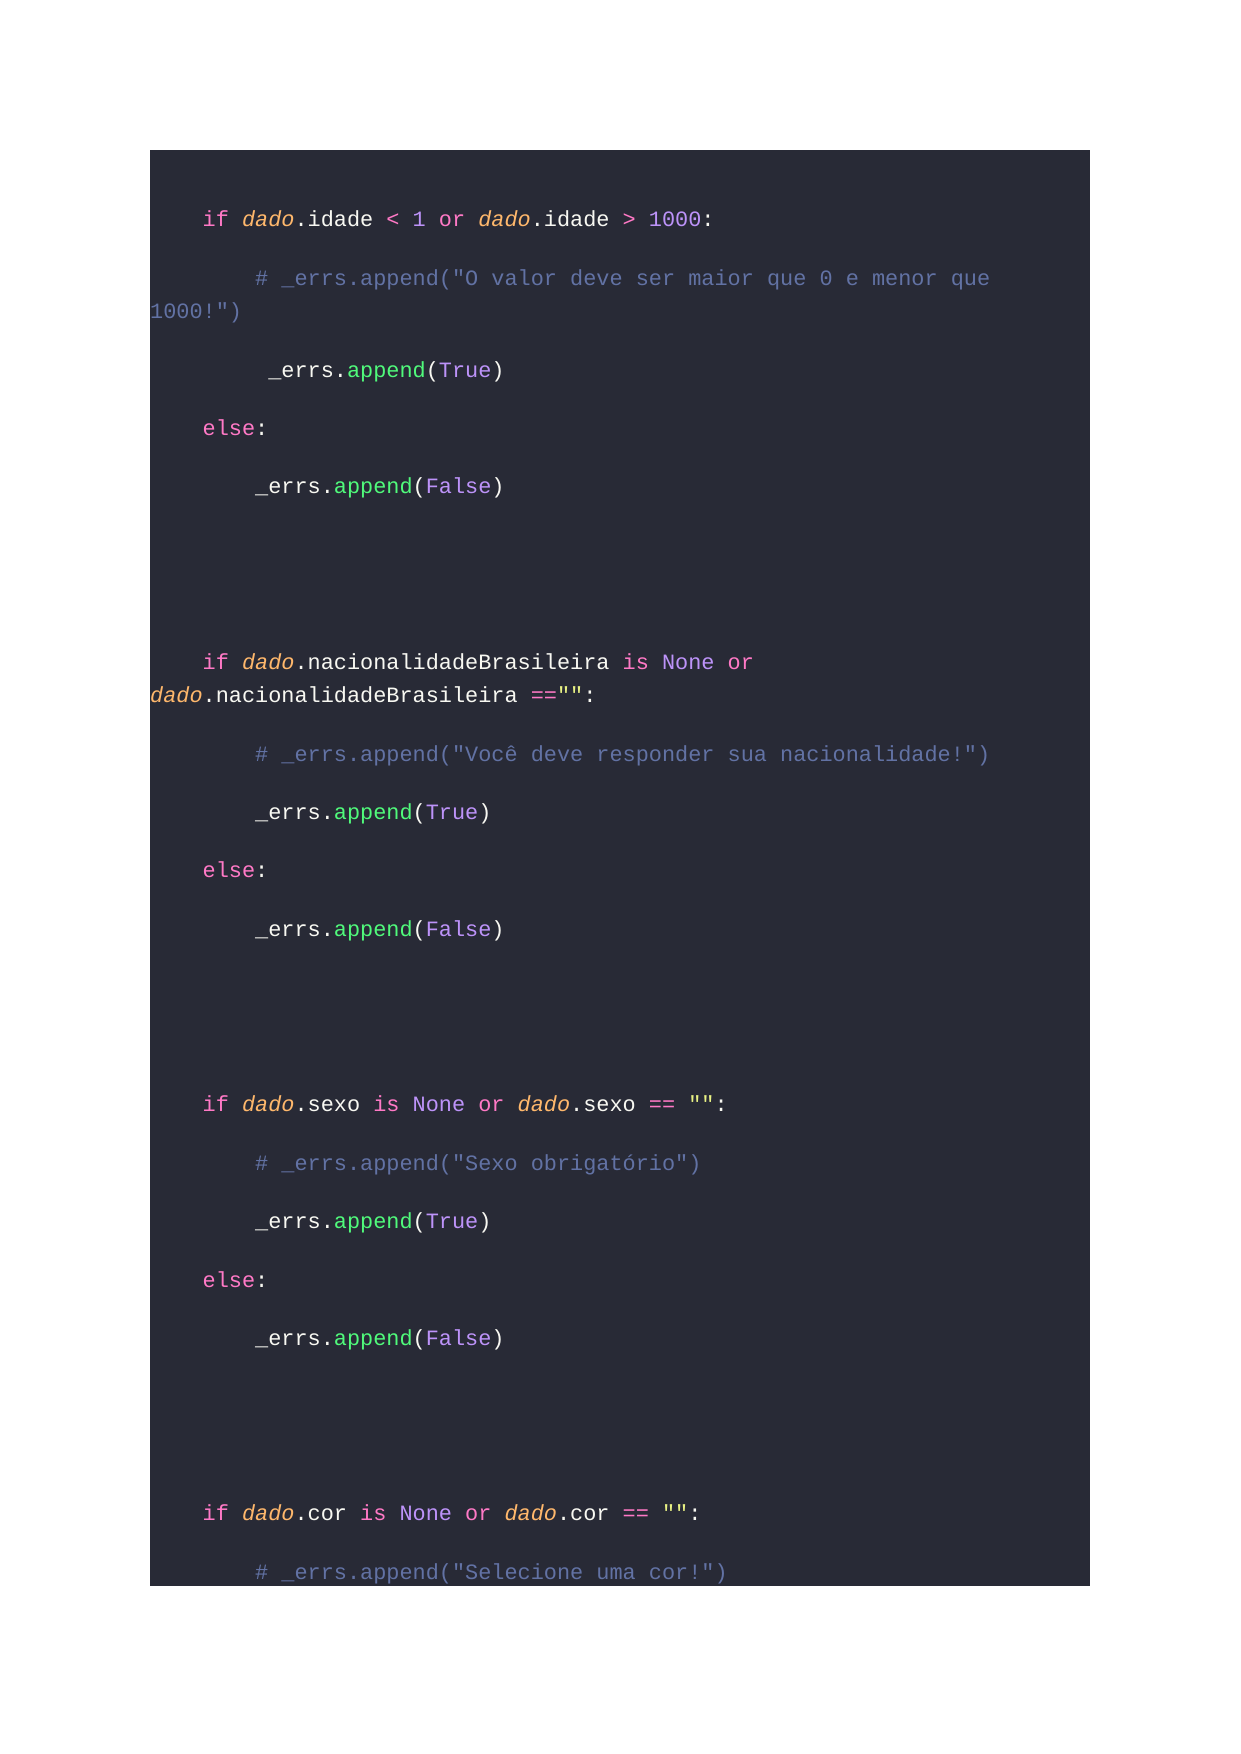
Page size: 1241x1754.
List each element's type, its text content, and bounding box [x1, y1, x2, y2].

text if dado.cor is None or dado.cor == "": [150, 1502, 1090, 1527]
text _errs.append(False) [150, 918, 1090, 943]
text if dado.sexo is None or dado.sexo == "": [150, 1093, 1090, 1118]
text else: [150, 417, 1090, 442]
text # _errs.append("O valor deve ser maior que 0 e menor que 1000!") [150, 267, 1090, 325]
text _errs.append(False) [150, 476, 1090, 500]
text # _errs.append("Selecione uma cor!") [150, 1561, 1090, 1586]
text _errs.append(True) [150, 359, 1090, 383]
text # _errs.append("Sexo obrigatório") [150, 1152, 1090, 1177]
text _errs.append(True) [150, 1210, 1090, 1235]
text else: [150, 1269, 1090, 1293]
text else: [150, 860, 1090, 884]
text if dado.nacionalidadeBrasileira is None or dado.nacionalidadeBrasileira =="": [150, 651, 1090, 709]
text _errs.append(True) [150, 801, 1090, 826]
text # _errs.append("Você deve responder sua nacionalidade!") [150, 743, 1090, 768]
text if dado.idade < 1 or dado.idade > 1000: [150, 208, 1090, 233]
text _errs.append(False) [150, 1327, 1090, 1352]
